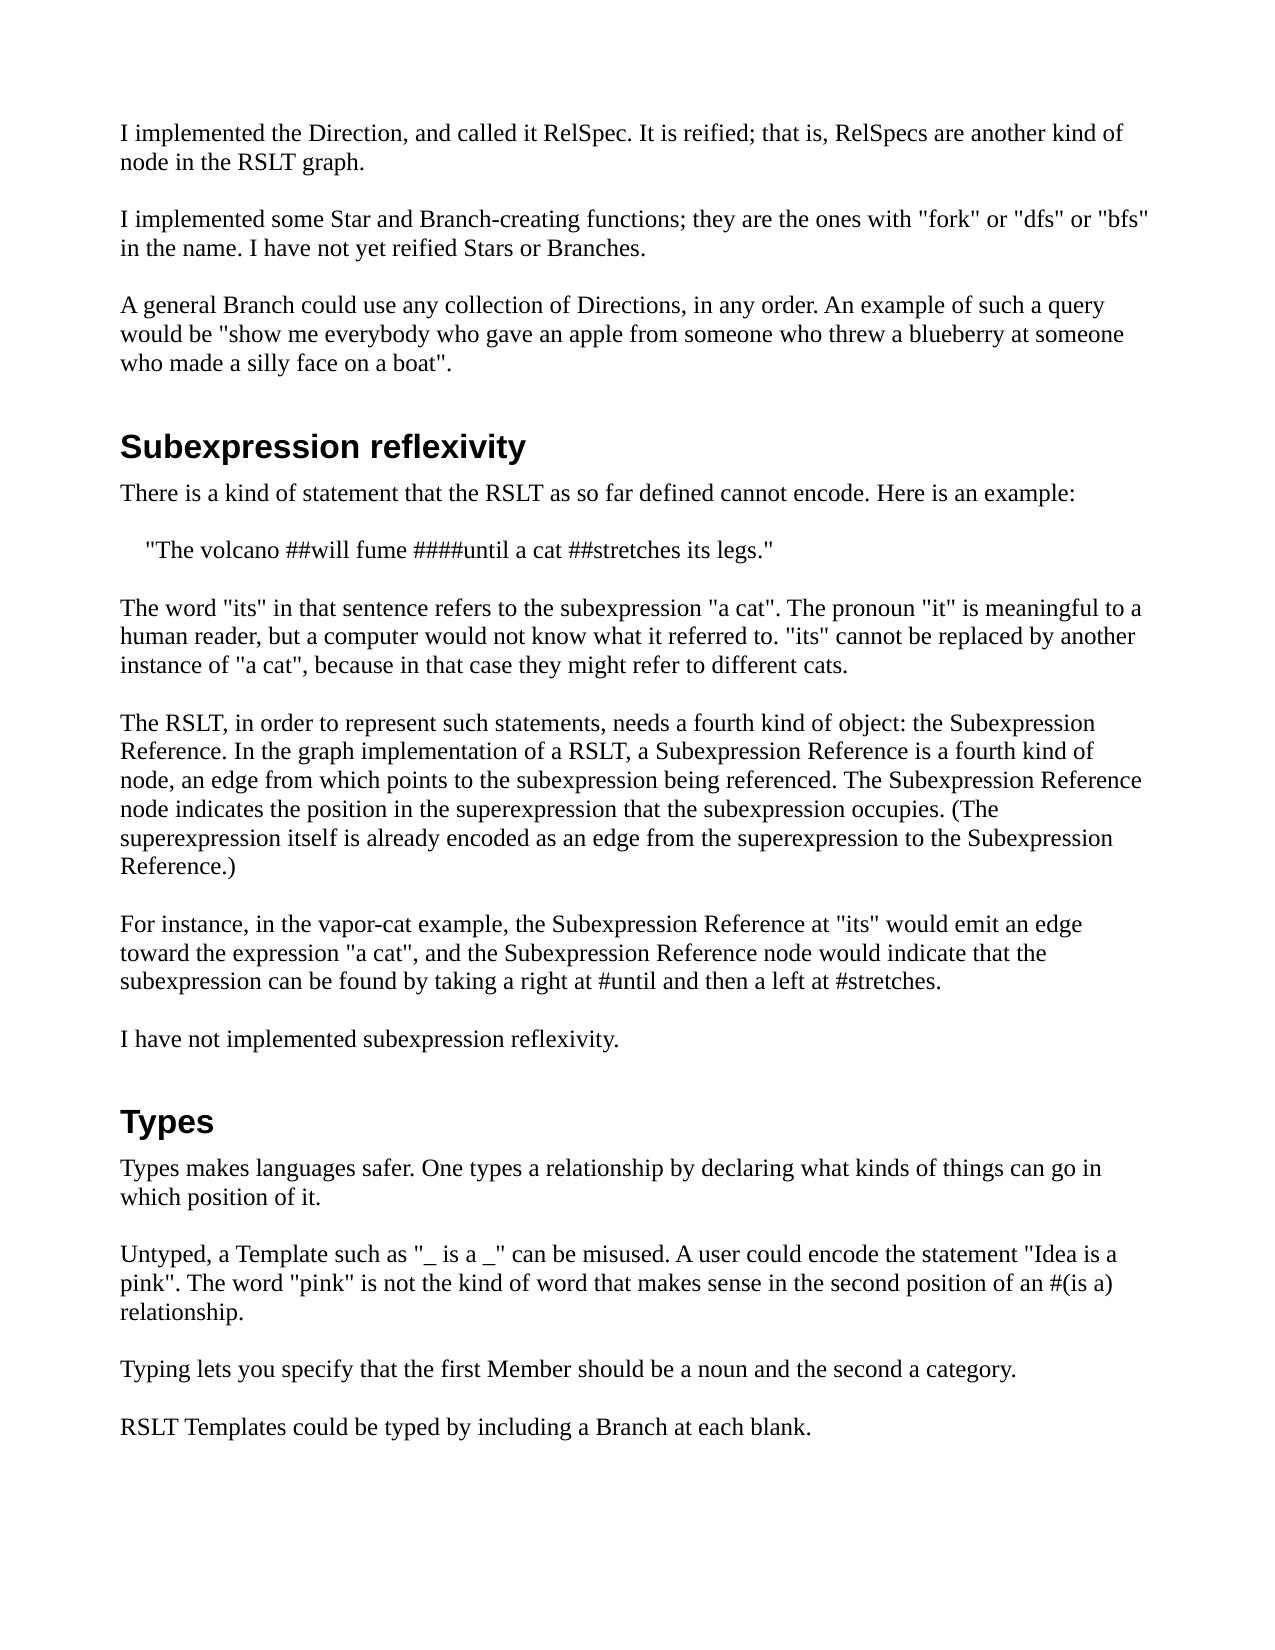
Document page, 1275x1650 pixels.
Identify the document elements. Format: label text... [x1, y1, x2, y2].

text For instance, in the vapor-cat example, the Subexpression Reference at "its" would emit an edge toward the expression "a cat", and the Subexpression Reference node would indicate that the subexpression can be found by taking a right at #until and then a left at #stretches. [120, 909, 1155, 995]
text There is a kind of statement that the RSLT as so far defined cannot encode. Here is an example: [120, 478, 1155, 506]
text Typing lets you specify that the first Member should be a noun and the second a category. [120, 1354, 1155, 1383]
text Types makes languages safer. One types a relationship by declaring what kinds of things can go in which position of it. [120, 1153, 1155, 1211]
text I have not implemented subexpression reflexivity. [120, 1024, 1155, 1053]
text I implemented the Direction, and called it RelSpec. It is reified; that is, RelSpecs are another kind of node in the RSLT graph. [120, 118, 1155, 176]
text I implemented some Star and Branch-creating functions; they are the ones with "fork" or "dfs" or "bfs" in the name. I have not yet reified Stars or Branches. [120, 204, 1155, 262]
text "The volcano ##will fume ####until a cat ##stretches its legs." [120, 535, 1155, 564]
text The word "its" in that sentence refers to the subexpression "a cat". The pronoun "it" is meaningful to a human reader, but a computer would not know what it referred to. "its" cannot be replaced by another instance of "a cat", because in that case they might refer to different cats. [120, 593, 1155, 679]
subtitle Subexpression reflexivity [120, 426, 1155, 465]
subtitle Types [120, 1102, 1155, 1141]
text Untyped, a Template such as "_ is a _" can be misused. A user could encode the statement "Idea is a pink". The word "pink" is not the kind of word that makes sense in the second position of an #(is a) relationship. [120, 1239, 1155, 1326]
text The RSLT, in order to represent such statements, needs a fourth kind of object: the Subexpression Reference. In the graph implementation of a RSLT, a Subexpression Reference is a fourth kind of node, an edge from which points to the subexpression being referenced. The Subexpression Reference node indicates the position in the superexpression that the subexpression occupies. (The superexpression itself is already encoded as an edge from the superexpression to the Subexpression Reference.) [120, 708, 1155, 880]
text RSLT Templates could be typed by including a Branch at each blank. [120, 1412, 1155, 1441]
text A general Branch could use any collection of Directions, in any order. An example of such a query would be "show me everybody who gave an apple from someone who threw a blueberry at someone who made a silly face on a boat". [120, 291, 1155, 377]
